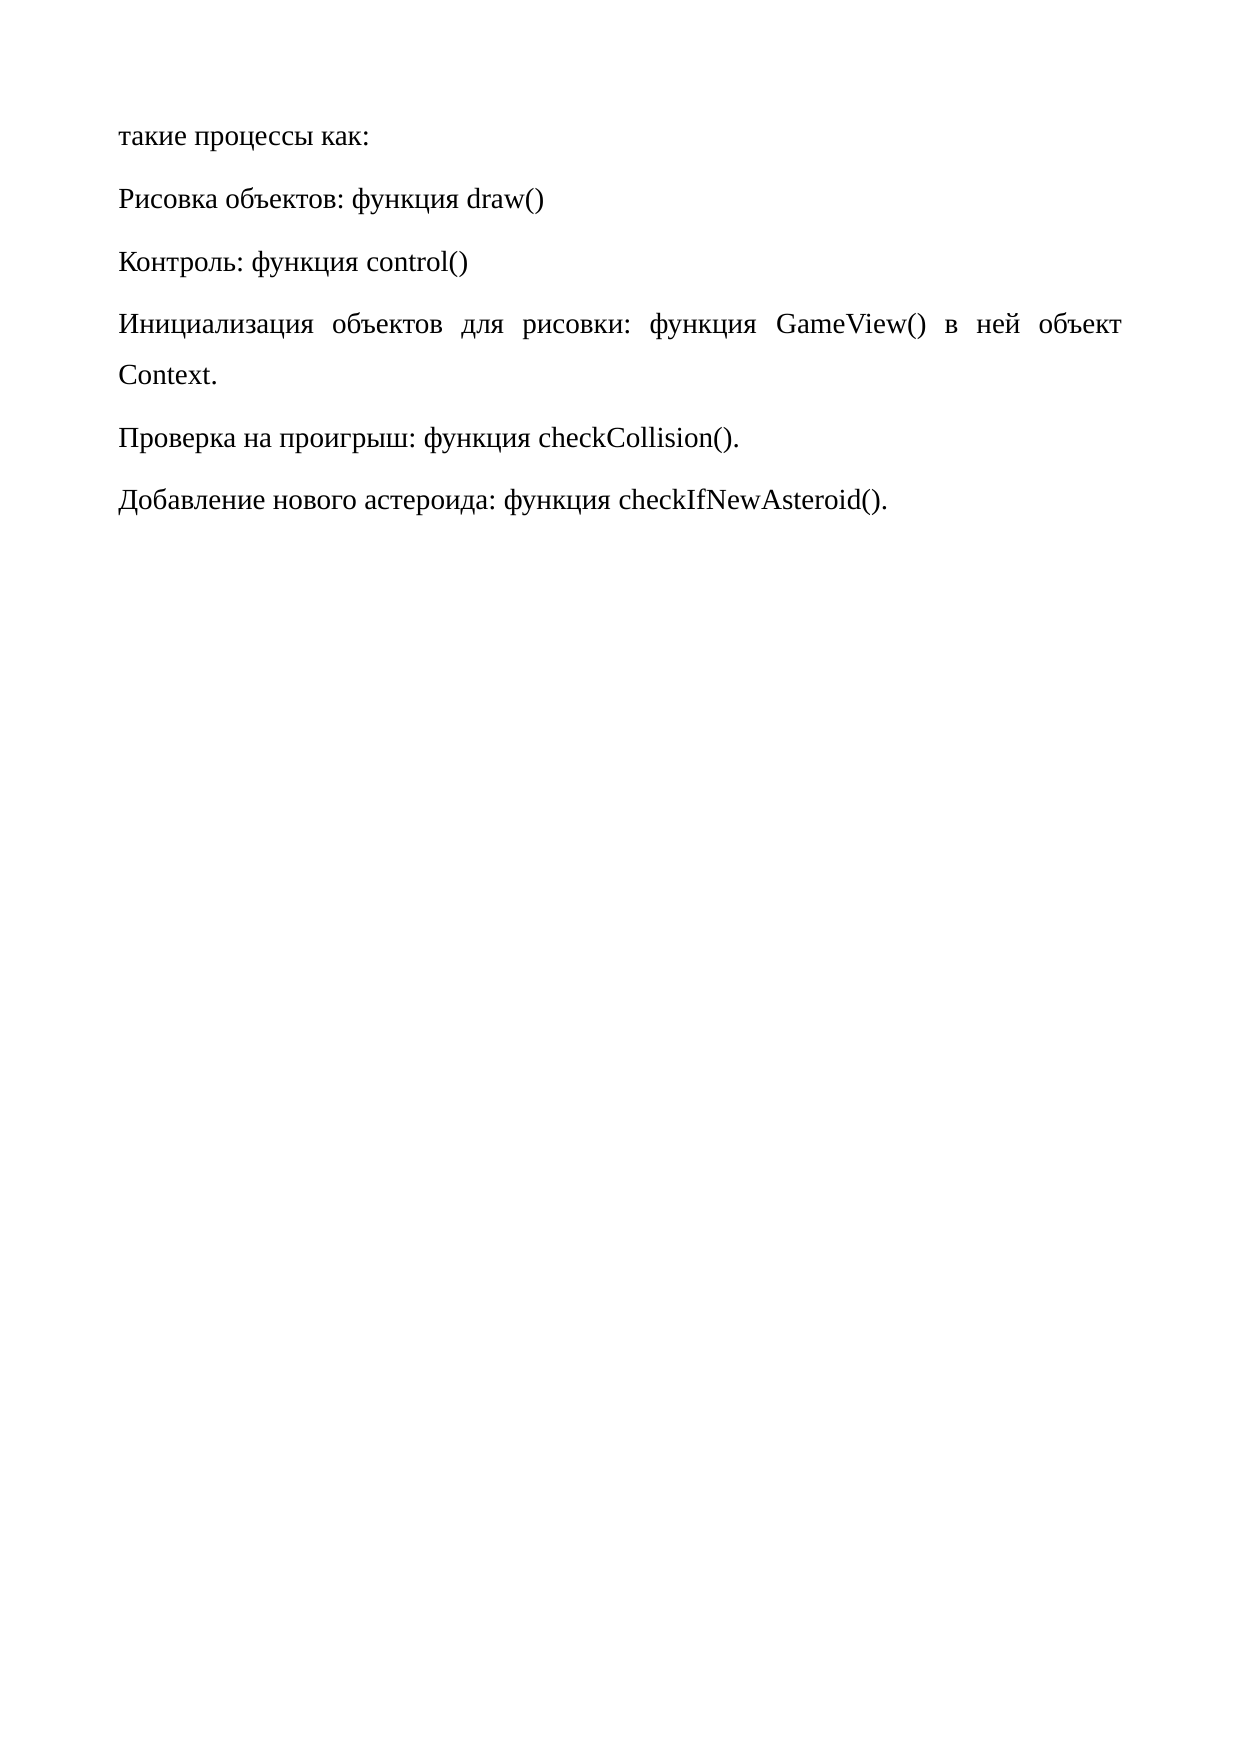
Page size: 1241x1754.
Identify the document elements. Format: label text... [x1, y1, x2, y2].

text Контроль: функция control() [118, 244, 1122, 277]
text Проверка на проигрыш: функция checkCollision(). [118, 420, 1122, 453]
text Добавление нового астероида: функция checkIfNewAsteroid(). [118, 482, 1122, 516]
text такие процессы как: [118, 118, 1122, 152]
text Рисовка объектов: функция draw() [118, 181, 1122, 214]
text Инициализация объектов для рисовки: функция GameView() в ней объект Context. [118, 307, 1122, 390]
